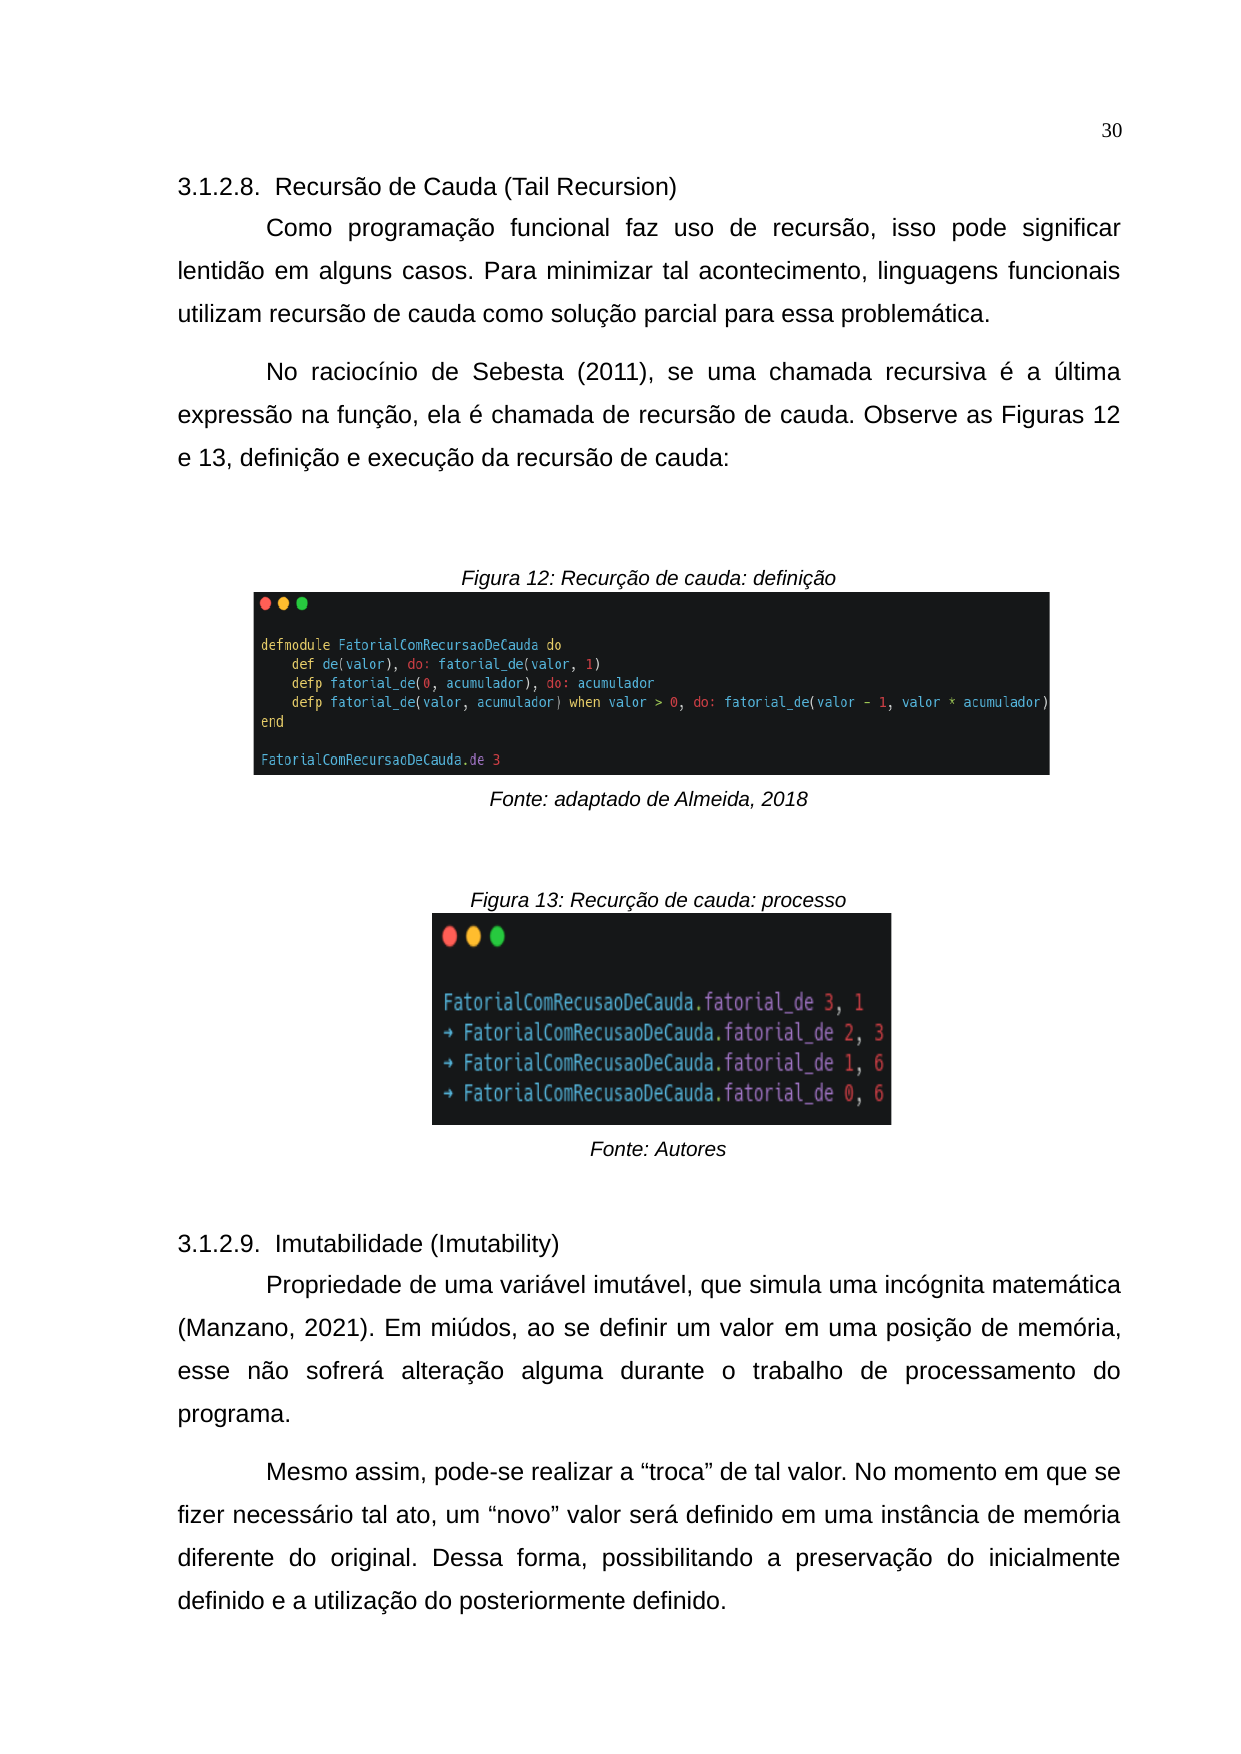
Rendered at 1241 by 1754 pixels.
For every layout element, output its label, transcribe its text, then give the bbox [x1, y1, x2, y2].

text Propriedade de uma variável imutável, que simula uma incógnita matemática (Manzano, 2021). Em miúdos, ao se definir um valor em uma posição de memória, esse não sofrerá alteração alguma durante o trabalho de processamento do programa. [177, 1270, 1122, 1428]
text Figura 12: Recurção de cauda: definição [226, 566, 1073, 589]
text Fonte: adaptado de Almeida, 2018 [226, 620, 1073, 811]
text Mesmo assim, pode-se realizar a “troca” de tal valor. No momento em que se fizer necessário tal ato, um “novo” valor será definido em uma instância de memória diferente do original. Dessa forma, possibilitando a preservação do inicialmente definido e a utilização do posteriormente definido. [177, 1457, 1122, 1615]
picture [432, 913, 892, 1125]
text Como programação funcional faz uso de recursão, isso pode significar lentidão em alguns casos. Para minimizar tal acontecimento, linguagens funcionais utilizam recursão de cauda como solução parcial para essa problemática. [177, 213, 1122, 328]
picture [253, 592, 1050, 775]
subtitle Imutabilidade (Imutability) [177, 1229, 1122, 1257]
text No raciocínio de Sebesta (2011), se uma chamada recursiva é a última expressão na função, ela é chamada de recursão de cauda. Observe as Figuras 12 e 13, definição e execução da recursão de cauda: [177, 357, 1122, 472]
text Figura 13: Recurção de cauda: processo [441, 888, 878, 912]
text Fonte: Autores [441, 1125, 878, 1160]
subtitle Recursão de Cauda (Tail Recursion) [177, 172, 1122, 200]
